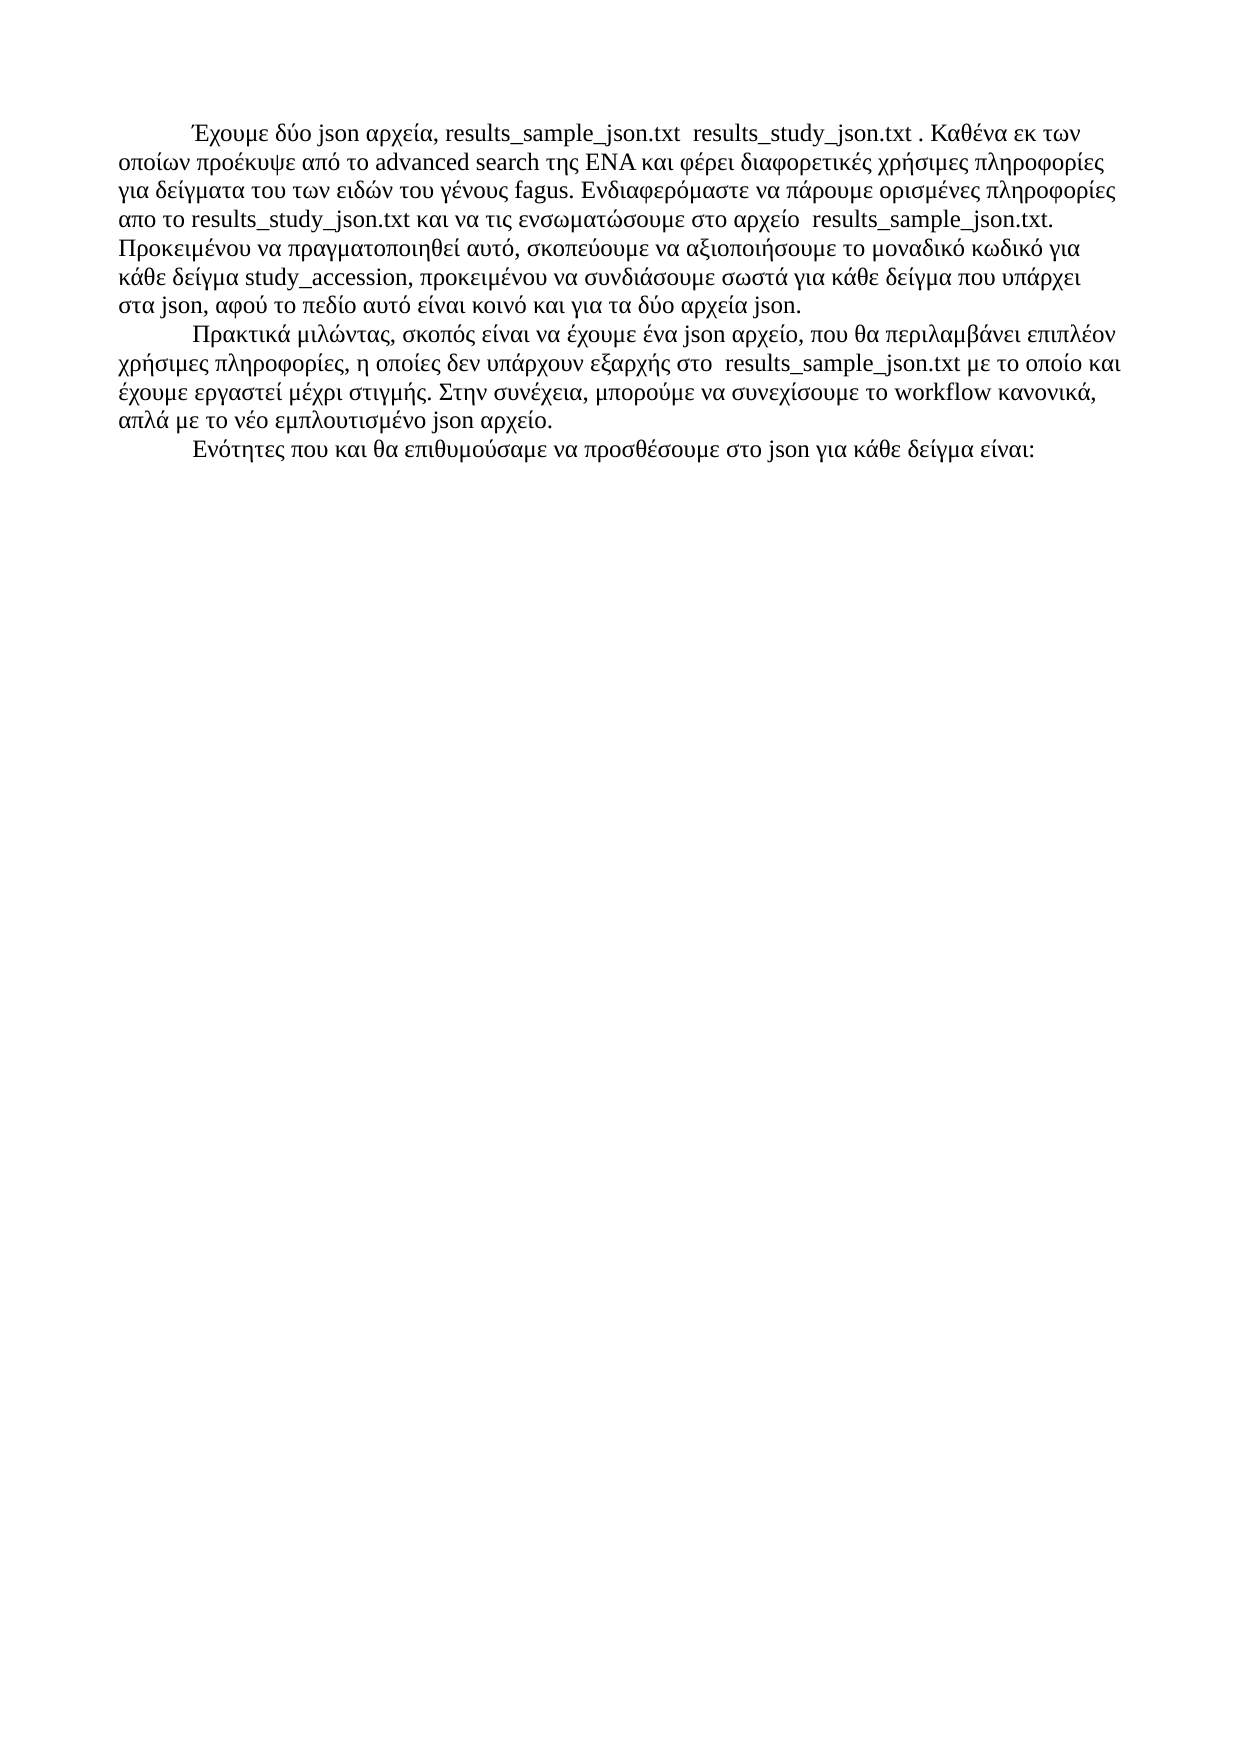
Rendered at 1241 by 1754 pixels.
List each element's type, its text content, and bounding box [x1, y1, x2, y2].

text Ενότητες που και θα επιθυμούσαμε να προσθέσουμε στο json για κάθε δείγμα είναι: [118, 434, 1122, 463]
text Έχουμε δύο json αρχεία, results_sample_json.txt results_study_json.txt . Καθένα εκ των οποίων προέκυψε από το advanced search της ΕΝΑ και φέρει διαφορετικές χρήσιμες πληροφορίες για δείγματα του των ειδών του γένους fagus. Ενδιαφερόμαστε να πάρουμε ορισμένες πληροφορίες απο το results_study_json.txt και να τις ενσωματώσουμε στο αρχείο results_sample_json.txt. Προκειμένου να πραγματοποιηθεί αυτό, σκοπεύουμε να αξιοποιήσουμε το μοναδικό κωδικό για κάθε δείγμα study_accession, προκειμένου να συνδιάσουμε σωστά για κάθε δείγμα που υπάρχει στα json, αφού το πεδίο αυτό είναι κοινό και για τα δύο αρχεία json. [118, 118, 1122, 319]
text Πρακτικά μιλώντας, σκοπός είναι να έχουμε ένα json αρχείο, που θα περιλαμβάνει επιπλέον χρήσιμες πληροφορίες, η οποίες δεν υπάρχουν εξαρχής στο results_sample_json.txt με το οποίο και έχουμε εργαστεί μέχρι στιγμής. Στην συνέχεια, μπορούμε να συνεχίσουμε το workflow κανονικά, απλά με το νέο εμπλουτισμένο json αρχείο. [118, 319, 1122, 434]
